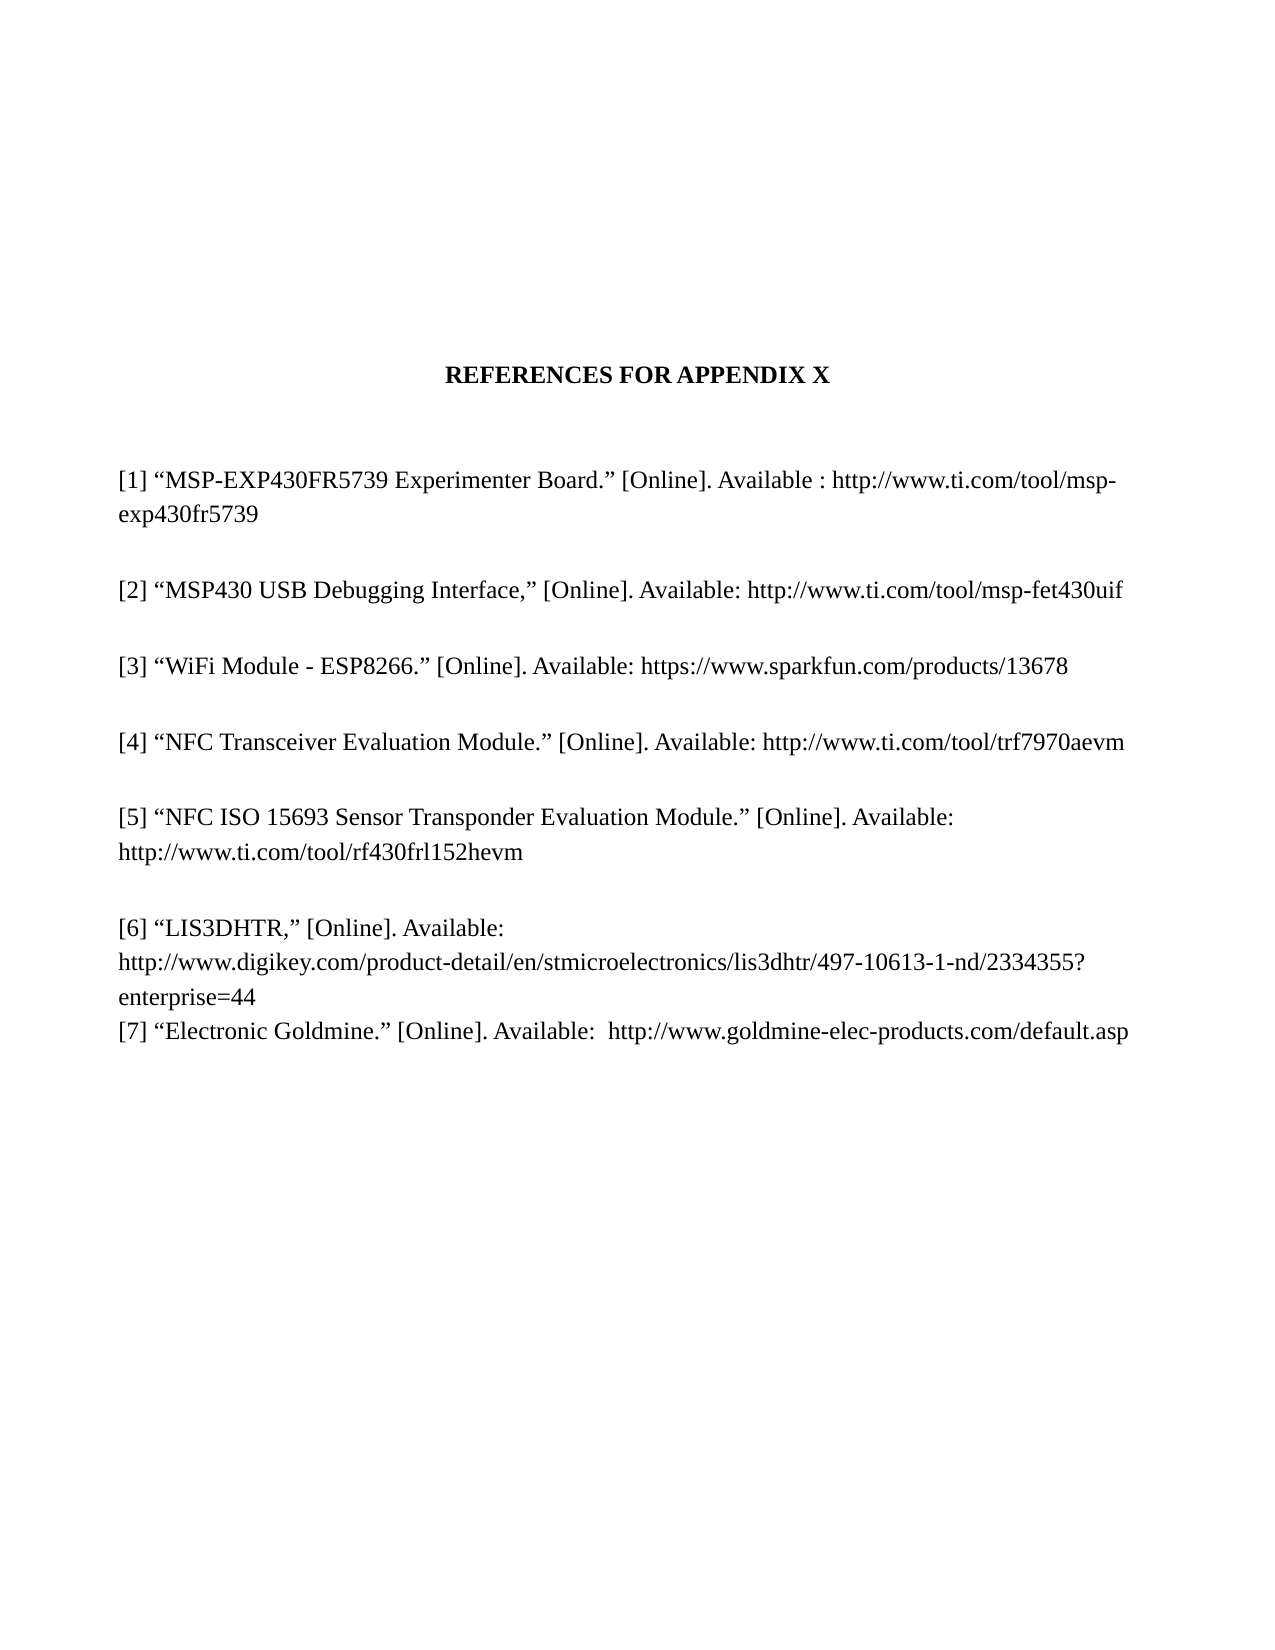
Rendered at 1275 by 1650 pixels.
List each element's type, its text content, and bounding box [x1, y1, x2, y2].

text [3] “WiFi Module - ESP8266.” [Online]. Available: https://www.sparkfun.com/products/13678 [118, 651, 1157, 680]
text [5] “NFC ISO 15693 Sensor Transponder Evaluation Module.” [Online]. Available: http://www.ti.com/tool/rf430frl152hevm [118, 802, 1157, 866]
text [7] “Electronic Goldmine.” [Online]. Available: http://www.goldmine-elec-products.com/default.asp [118, 1016, 1157, 1045]
text [4] “NFC Transceiver Evaluation Module.” [Online]. Available: http://www.ti.com/tool/trf7970aevm [118, 727, 1157, 756]
text REFERENCES FOR APPENDIX X [118, 361, 1157, 389]
text [6] “LIS3DHTR,” [Online]. Available: http://www.digikey.com/product-detail/en/stmicroelectronics/lis3dhtr/497-10613-1-nd/2334355?enterprise=44 [118, 913, 1157, 1010]
text [1] “MSP-EXP430FR5739 Experimenter Board.” [Online]. Available : http://www.ti.com/tool/msp-exp430fr5739 [118, 465, 1157, 528]
text [2] “MSP430 USB Debugging Interface,” [Online]. Available: http://www.ti.com/tool/msp-fet430uif [118, 575, 1157, 604]
